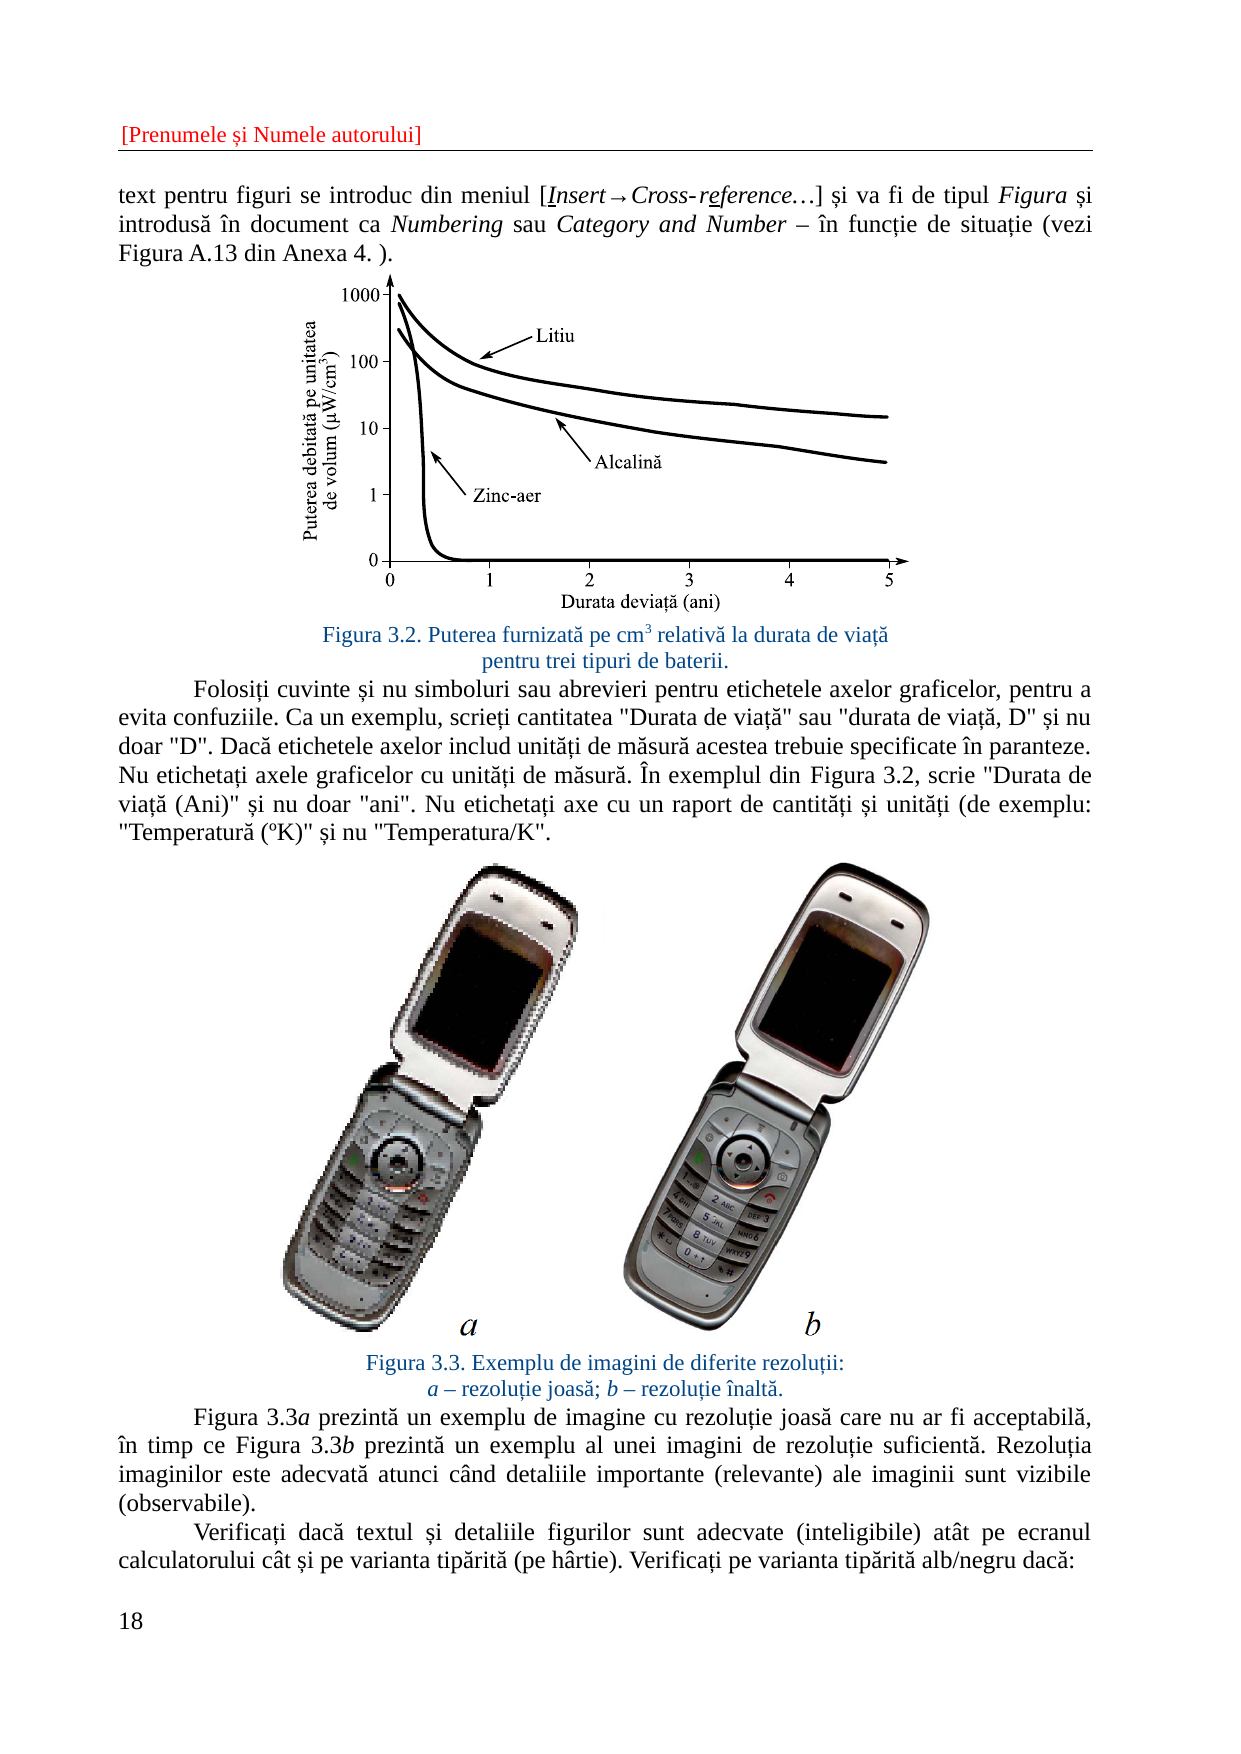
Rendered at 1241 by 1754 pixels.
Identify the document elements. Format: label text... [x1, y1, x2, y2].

text Figura 3.3. Exemplu de imagini de diferite rezoluții: a – rezoluție joasă; b – rezoluție înaltă. [264, 1350, 946, 1402]
text Folosiți cuvinte și nu simboluri sau abrevieri pentru etichetele axelor graficelor, pentru a evita confuziile. Ca un exemplu, scrieți cantitatea "Durata de viață" sau "durata de viață, D" și nu doar "D". Dacă etichetele axelor includ unități de măsură acestea trebuie specificate în paranteze. Nu etichetați axele graficelor cu unități de măsură. În exemplul din Figura 3.2, scrie "Durata de viață (Ani)" și nu doar "ani". Nu etichetați axe cu un raport de cantități și unități (de exemplu: "Temperatură (ºK)" și nu "Temperatura/K". [118, 266, 1093, 846]
text Figura 3.3a prezintă un exemplu de imagine cu rezoluție joasă care nu ar fi acceptabilă, în timp ce Figura 3.3b prezintă un exemplu al unei imagini de rezoluție suficientă. Rezoluția imaginilor este adecvată atunci când detaliile importante (relevante) ale imaginii sunt vizibile (observabile). [118, 846, 1093, 1517]
text Figura 3.2. Puterea furnizată pe cm3 relativă la durata de viață pentru trei tipuri de baterii. [292, 266, 918, 674]
picture [264, 846, 947, 1350]
text Verificați dacă textul și detaliile figurilor sunt adecvate (inteligibile) atât pe ecranul calculatorului cât și pe varianta tipărită (pe hârtie). Verificați pe varianta tipărită alb/negru dacă: [118, 1517, 1093, 1574]
text text pentru figuri se introduc din meniul [Insert→Cross‑reference…] și va fi de tipul Figura și introdusă în document ca Numbering sau Category and Number – în funcție de situație (vezi Figura A.13 din Anexa 4. ). [118, 180, 1093, 266]
